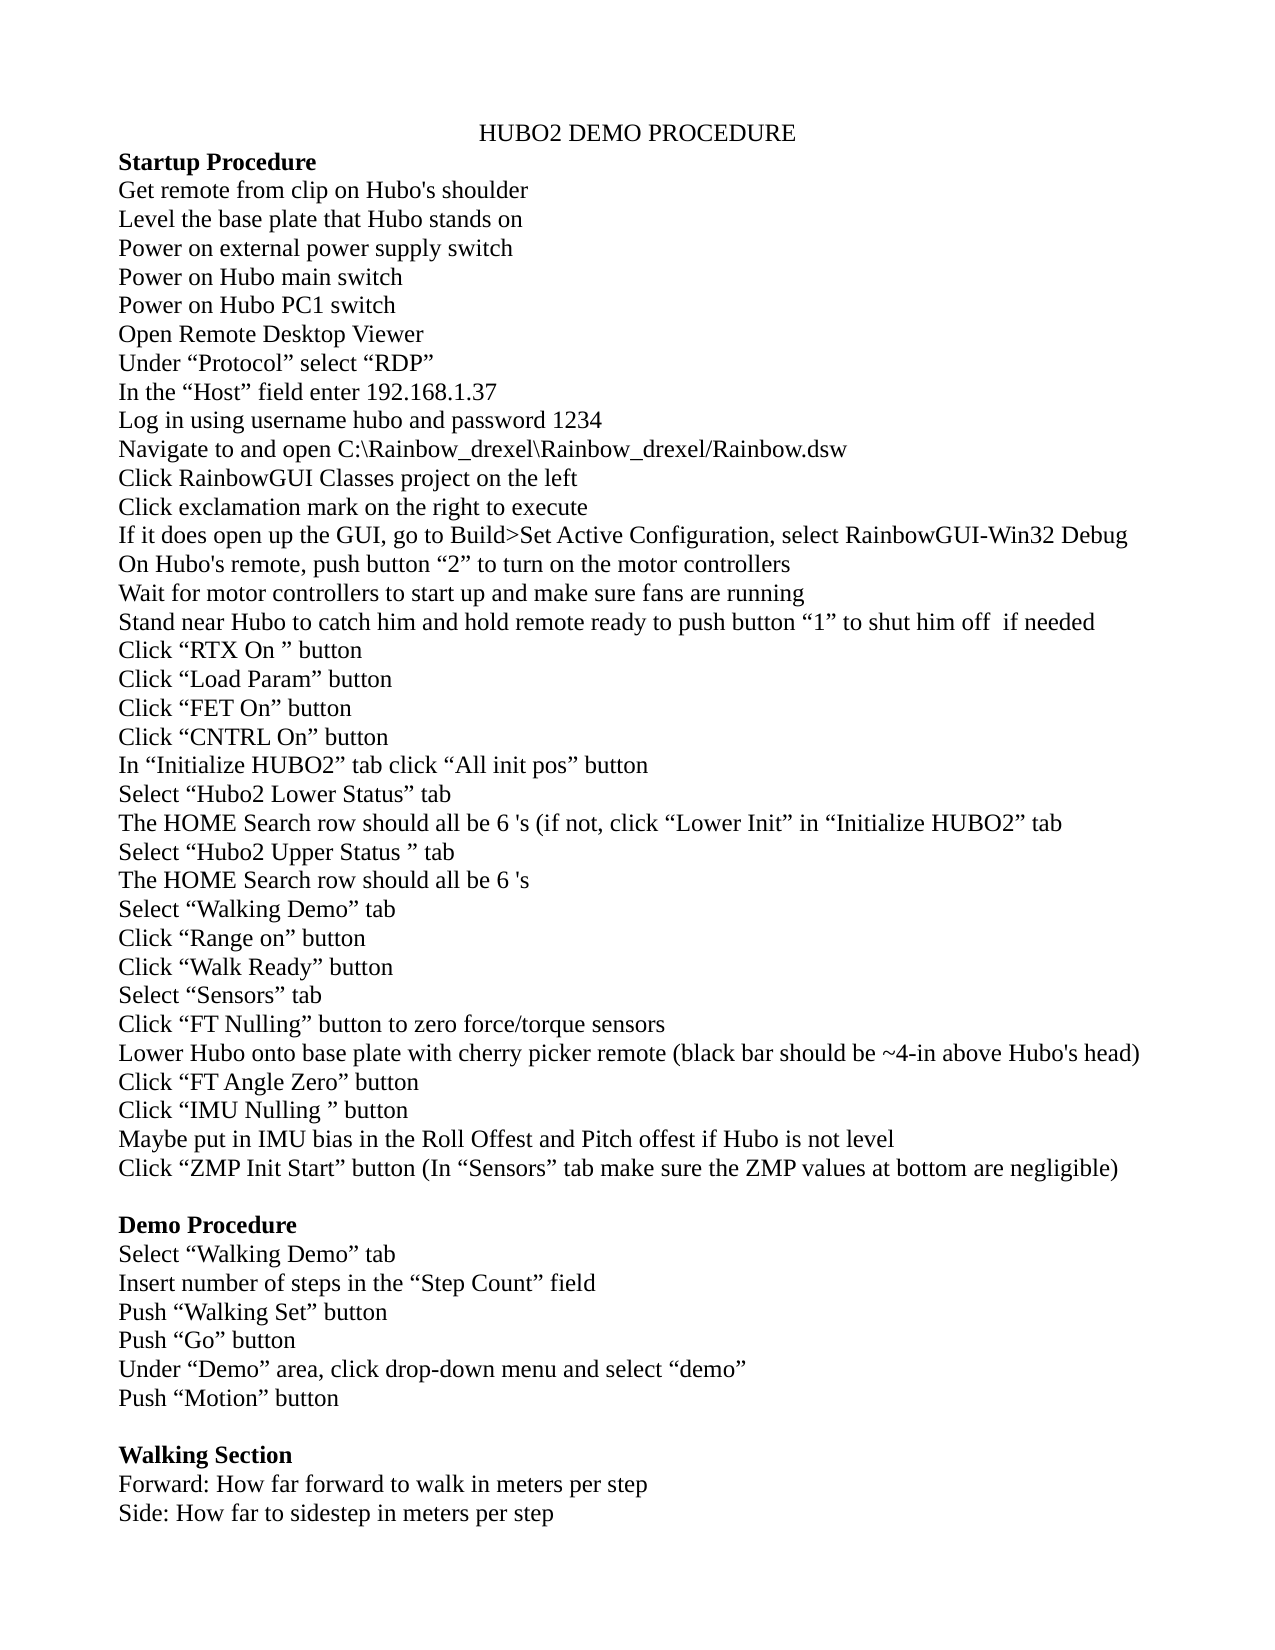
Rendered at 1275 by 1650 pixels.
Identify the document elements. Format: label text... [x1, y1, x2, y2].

text Select “Walking Demo” tab [118, 1239, 1157, 1268]
text Under “Protocol” select “RDP” [118, 348, 1157, 377]
text Under “Demo” area, click drop-down menu and select “demo” [118, 1354, 1157, 1383]
text Click “CNTRL On” button [118, 722, 1157, 751]
text Stand near Hubo to catch him and hold remote ready to push button “1” to shut him off if needed [118, 607, 1157, 636]
text On Hubo's remote, push button “2” to turn on the motor controllers [118, 549, 1157, 578]
text Navigate to and open C:\Rainbow_drexel\Rainbow_drexel/Rainbow.dsw [118, 434, 1157, 463]
text Power on Hubo PC1 switch [118, 291, 1157, 319]
text The HOME Search row should all be 6 's [118, 866, 1157, 894]
text Log in using username hubo and password 1234 [118, 406, 1157, 434]
text Click “ZMP Init Start” button (In “Sensors” tab make sure the ZMP values at bottom are negligible) [118, 1153, 1157, 1182]
text If it does open up the GUI, go to Build>Set Active Configuration, select RainbowGUI-Win32 Debug [118, 521, 1157, 549]
text Push “Walking Set” button [118, 1297, 1157, 1326]
text Select “Walking Demo” tab [118, 894, 1157, 923]
text Open Remote Desktop Viewer [118, 319, 1157, 348]
text Side: How far to sidestep in meters per step [118, 1498, 1157, 1527]
text HUBO2 DEMO PROCEDURE [118, 118, 1157, 147]
text Select “Hubo2 Upper Status ” tab [118, 837, 1157, 866]
text Power on Hubo main switch [118, 262, 1157, 291]
text Wait for motor controllers to start up and make sure fans are running [118, 578, 1157, 607]
text Walking Section [118, 1441, 1157, 1469]
text In “Initialize HUBO2” tab click “All init pos” button [118, 751, 1157, 779]
text Click “FET On” button [118, 693, 1157, 722]
text Click RainbowGUI Classes project on the left [118, 463, 1157, 492]
text Lower Hubo onto base plate with cherry picker remote (black bar should be ~4-in above Hubo's head) [118, 1038, 1157, 1067]
text Click “RTX On ” button [118, 636, 1157, 664]
text The HOME Search row should all be 6 's (if not, click “Lower Init” in “Initialize HUBO2” tab [118, 808, 1157, 837]
text Click “Load Param” button [118, 664, 1157, 693]
text Power on external power supply switch [118, 233, 1157, 262]
text Click “FT Nulling” button to zero force/torque sensors [118, 1009, 1157, 1038]
text Get remote from clip on Hubo's shoulder [118, 176, 1157, 204]
text Push “Go” button [118, 1326, 1157, 1354]
text Click “Range on” button [118, 923, 1157, 952]
text In the “Host” field enter 192.168.1.37 [118, 377, 1157, 406]
text Maybe put in IMU bias in the Roll Offest and Pitch offest if Hubo is not level [118, 1124, 1157, 1153]
text Insert number of steps in the “Step Count” field [118, 1268, 1157, 1297]
text Demo Procedure [118, 1211, 1157, 1239]
text Level the base plate that Hubo stands on [118, 204, 1157, 233]
text Forward: How far forward to walk in meters per step [118, 1469, 1157, 1498]
text Select “Hubo2 Lower Status” tab [118, 779, 1157, 808]
text Click exclamation mark on the right to execute [118, 492, 1157, 521]
text Push “Motion” button [118, 1383, 1157, 1412]
text Click “Walk Ready” button [118, 952, 1157, 981]
text Startup Procedure [118, 147, 1157, 176]
text Click “FT Angle Zero” button [118, 1067, 1157, 1096]
text Click “IMU Nulling ” button [118, 1096, 1157, 1124]
text Select “Sensors” tab [118, 981, 1157, 1009]
